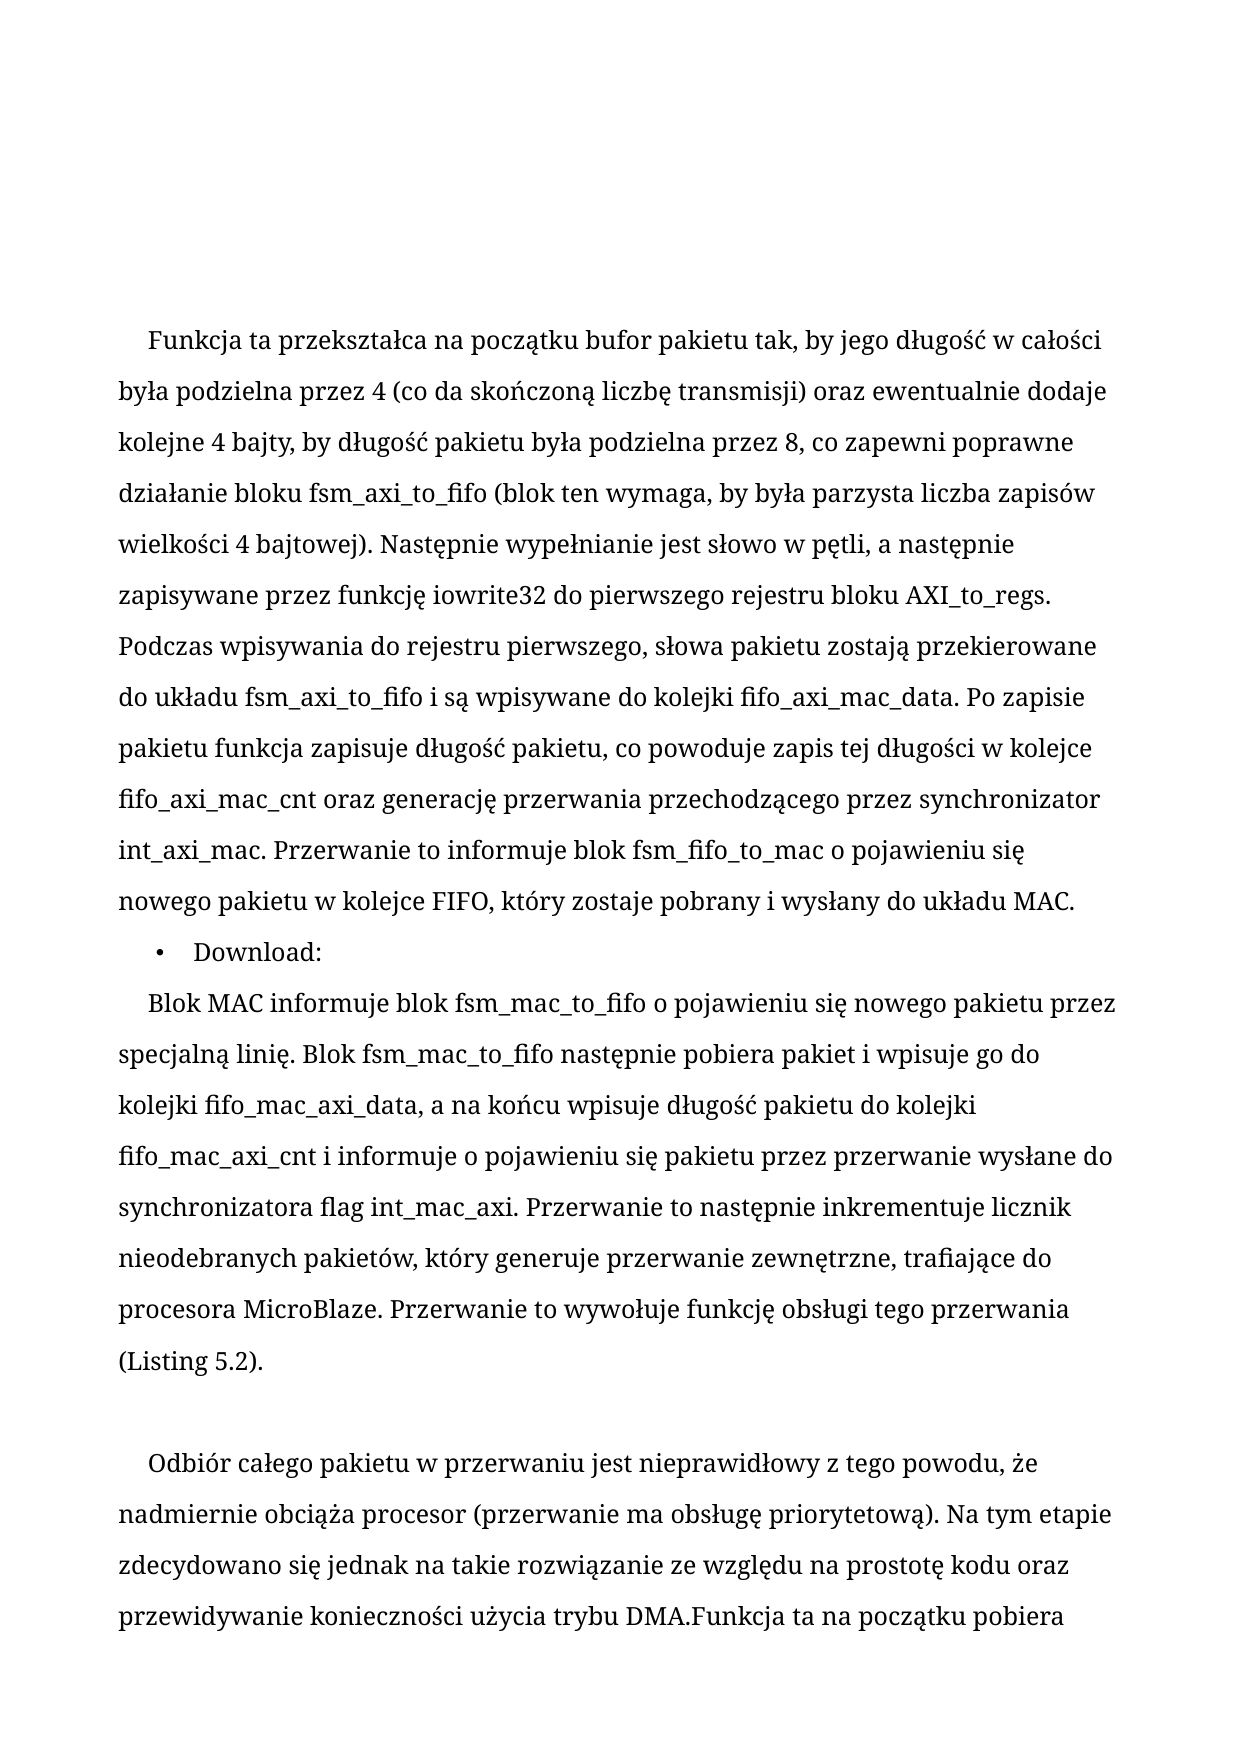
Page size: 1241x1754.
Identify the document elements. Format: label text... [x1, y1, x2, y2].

list Download: [156, 935, 1122, 969]
text Funkcja ta przekształca na początku bufor pakietu tak, by jego długość w całości była podzielna przez 4 (co da skończoną liczbę transmisji) oraz ewentualnie dodaje kolejne 4 bajty, by długość pakietu była podzielna przez 8, co zapewni poprawne działanie bloku fsm_axi_to_fifo (blok ten wymaga, by była parzysta liczba zapisów wielkości 4 bajtowej). Następnie wypełnianie jest słowo w pętli, a następnie zapisywane przez funkcję iowrite32 do pierwszego rejestru bloku AXI_to_regs. Podczas wpisywania do rejestru pierwszego, słowa pakietu zostają przekierowane do układu fsm_axi_to_fifo i są wpisywane do kolejki fifo_axi_mac_data. Po zapisie pakietu funkcja zapisuje długość pakietu, co powoduje zapis tej długości w kolejce fifo_axi_mac_cnt oraz generację przerwania przechodzącego przez synchronizator int_axi_mac. Przerwanie to informuje blok fsm_fifo_to_mac o pojawieniu się nowego pakietu w kolejce FIFO, który zostaje pobrany i wysłany do układu MAC. [118, 322, 1122, 918]
text Odbiór całego pakietu w przerwaniu jest nieprawidłowy z tego powodu, że nadmiernie obciąża procesor (przerwanie ma obsługę priorytetową). Na tym etapie zdecydowano się jednak na takie rozwiązanie ze względu na prostotę kodu oraz przewidywanie konieczności użycia trybu DMA.Funkcja ta na początku pobiera liczbę pakietów będących w kolejce FIFO z układu not_read_packets_counter. Następnie w pętli wykonywany jest odczyt długości każdego z pakietów, alokacja bufora skb, przepisywanie treści pakietu oraz ewentualny odczyt 4 bajtów zalegających w układzie fsm_fifo_to_axi (spowodowanych konwersją z 64 bitów do 32 bitów). Pakiet trafia do systemu operacyjnego przez funkcję netif_rx. [118, 1445, 1122, 1632]
text Blok MAC informuje blok fsm_mac_to_fifo o pojawieniu się nowego pakietu przez specjalną linię. Blok fsm_mac_to_fifo następnie pobiera pakiet i wpisuje go do kolejki fifo_mac_axi_data, a na końcu wpisuje długość pakietu do kolejki fifo_mac_axi_cnt i informuje o pojawieniu się pakietu przez przerwanie wysłane do synchronizatora flag int_mac_axi. Przerwanie to następnie inkrementuje licznik nieodebranych pakietów, który generuje przerwanie zewnętrzne, trafiające do procesora MicroBlaze. Przerwanie to wywołuje funkcję obsługi tego przerwania (Listing 5.2). [118, 986, 1122, 1377]
